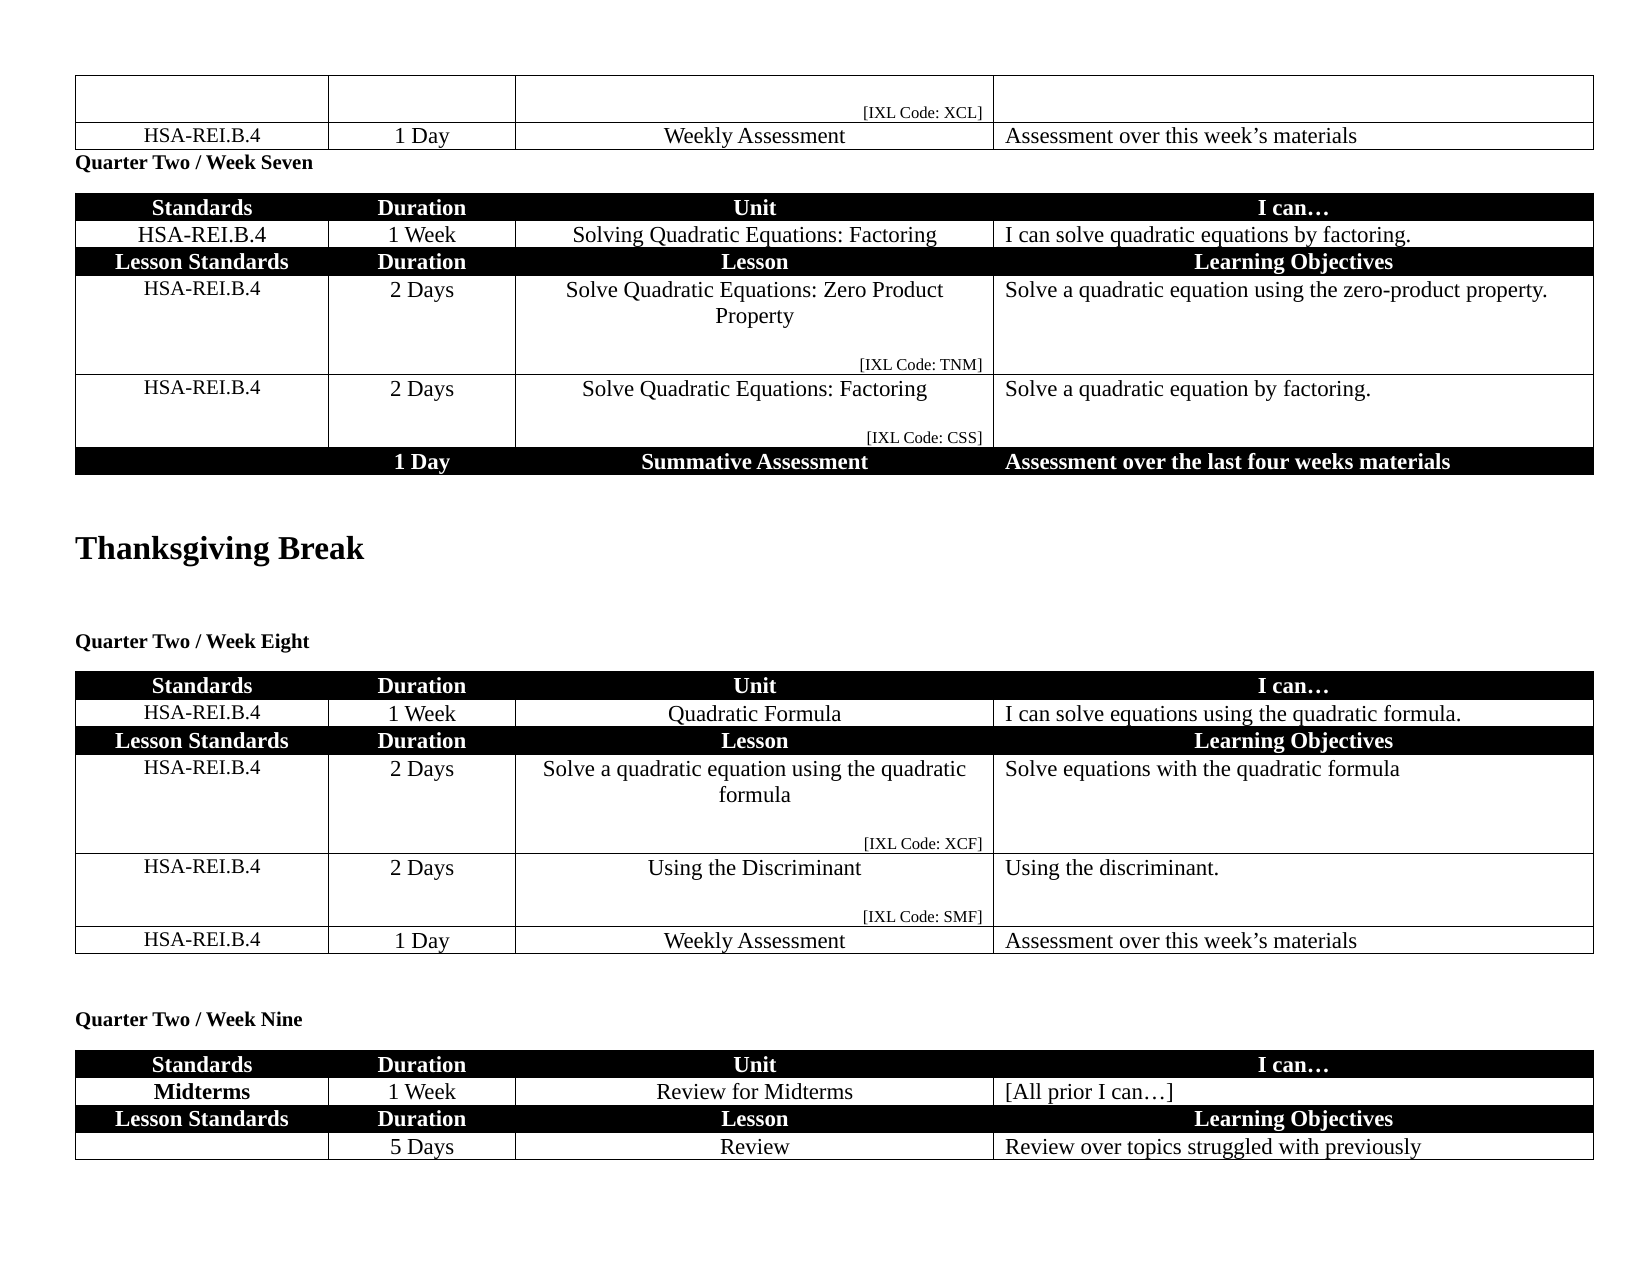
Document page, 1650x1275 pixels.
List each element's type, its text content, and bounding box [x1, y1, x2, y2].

table_cell HSA-REI.B.4 [76, 927, 328, 953]
table_cell Learning Objectives [994, 1106, 1593, 1132]
table_cell Lesson [516, 727, 993, 754]
text Quarter Two / Week Nine [75, 1007, 1575, 1031]
table_cell Weekly Assessment [516, 123, 993, 149]
table_cell Solve a quadratic equation using the zero-product property. [994, 276, 1593, 374]
table_cell [76, 76, 328, 122]
table_cell Duration [329, 249, 515, 275]
table_header I can… [994, 194, 1593, 220]
table_cell [IXL Code: XCL] [516, 76, 993, 122]
table_cell [329, 76, 515, 122]
table_cell Midterms [76, 1078, 328, 1104]
table_cell Lesson Standards [76, 727, 328, 754]
table_header Duration [329, 1051, 515, 1077]
table_cell Learning Objectives [994, 727, 1593, 754]
table_cell Solve equations with the quadratic formula [994, 755, 1593, 853]
table_header Unit [516, 673, 993, 699]
table_cell Review [516, 1133, 993, 1159]
text Quarter Two / Week Eight [75, 629, 1575, 653]
table_cell Learning Objectives [994, 249, 1593, 275]
table_header Duration [329, 673, 515, 699]
table_cell [76, 448, 328, 474]
table_cell HSA-REI.B.4 [76, 221, 328, 247]
table_header Unit [516, 1051, 993, 1077]
table_cell HSA-REI.B.4 [76, 755, 328, 853]
table_cell Lesson [516, 1106, 993, 1132]
table_cell Lesson [516, 249, 993, 275]
table_cell HSA-REI.B.4 [76, 700, 328, 726]
table_cell [All prior I can…] [994, 1078, 1593, 1104]
text Quarter Two / Week Seven [75, 150, 1575, 174]
table_cell Review over topics struggled with previously [994, 1133, 1593, 1159]
table_header Standards [76, 1051, 328, 1077]
table_cell Using the discriminant. [994, 854, 1593, 926]
table_cell HSA-REI.B.4 [76, 375, 328, 447]
table_cell I can solve equations using the quadratic formula. [994, 700, 1593, 726]
table_cell Lesson Standards [76, 249, 328, 275]
text Thanksgiving Break [75, 528, 1575, 567]
table_cell 2 Days [329, 375, 515, 447]
table_cell Quadratic Formula [516, 700, 993, 726]
table_cell Assessment over the last four weeks materials [994, 448, 1593, 474]
table_cell [994, 76, 1593, 122]
table_cell Solve a quadratic equation using the quadratic formula [IXL Code: XCF] [516, 755, 993, 853]
table_header Standards [76, 673, 328, 699]
table_cell 1 Day [329, 448, 515, 474]
table_cell Duration [329, 727, 515, 754]
table_cell Assessment over this week’s materials [994, 123, 1593, 149]
table_cell 2 Days [329, 854, 515, 926]
table_cell 1 Week [329, 1078, 515, 1104]
table_cell Review for Midterms [516, 1078, 993, 1104]
table_cell Duration [329, 1106, 515, 1132]
table_header Duration [329, 194, 515, 220]
table_cell 1 Week [329, 221, 515, 247]
table_header I can… [994, 673, 1593, 699]
table_cell Solve a quadratic equation by factoring. [994, 375, 1593, 447]
table_header I can… [994, 1051, 1593, 1077]
table_cell HSA-REI.B.4 [76, 854, 328, 926]
table_cell Lesson Standards [76, 1106, 328, 1132]
table_cell Solve Quadratic Equations: Factoring [IXL Code: CSS] [516, 375, 993, 447]
table_cell Assessment over this week’s materials [994, 927, 1593, 953]
table_cell 2 Days [329, 755, 515, 853]
table_cell 2 Days [329, 276, 515, 374]
table_header Standards [76, 194, 328, 220]
table_cell 1 Day [329, 927, 515, 953]
table_cell [76, 1133, 328, 1159]
table_cell I can solve quadratic equations by factoring. [994, 221, 1593, 247]
table_header Unit [516, 194, 993, 220]
table_cell 1 Week [329, 700, 515, 726]
table_cell 1 Day [329, 123, 515, 149]
table_cell Using the Discriminant [IXL Code: SMF] [516, 854, 993, 926]
table_cell Summative Assessment [516, 448, 993, 474]
table_cell HSA-REI.B.4 [76, 123, 328, 149]
table_cell Weekly Assessment [516, 927, 993, 953]
table_cell 5 Days [329, 1133, 515, 1159]
table_cell Solve Quadratic Equations: Zero Product Property [IXL Code: TNM] [516, 276, 993, 374]
table_cell HSA-REI.B.4 [76, 276, 328, 374]
table_cell Solving Quadratic Equations: Factoring [516, 221, 993, 247]
